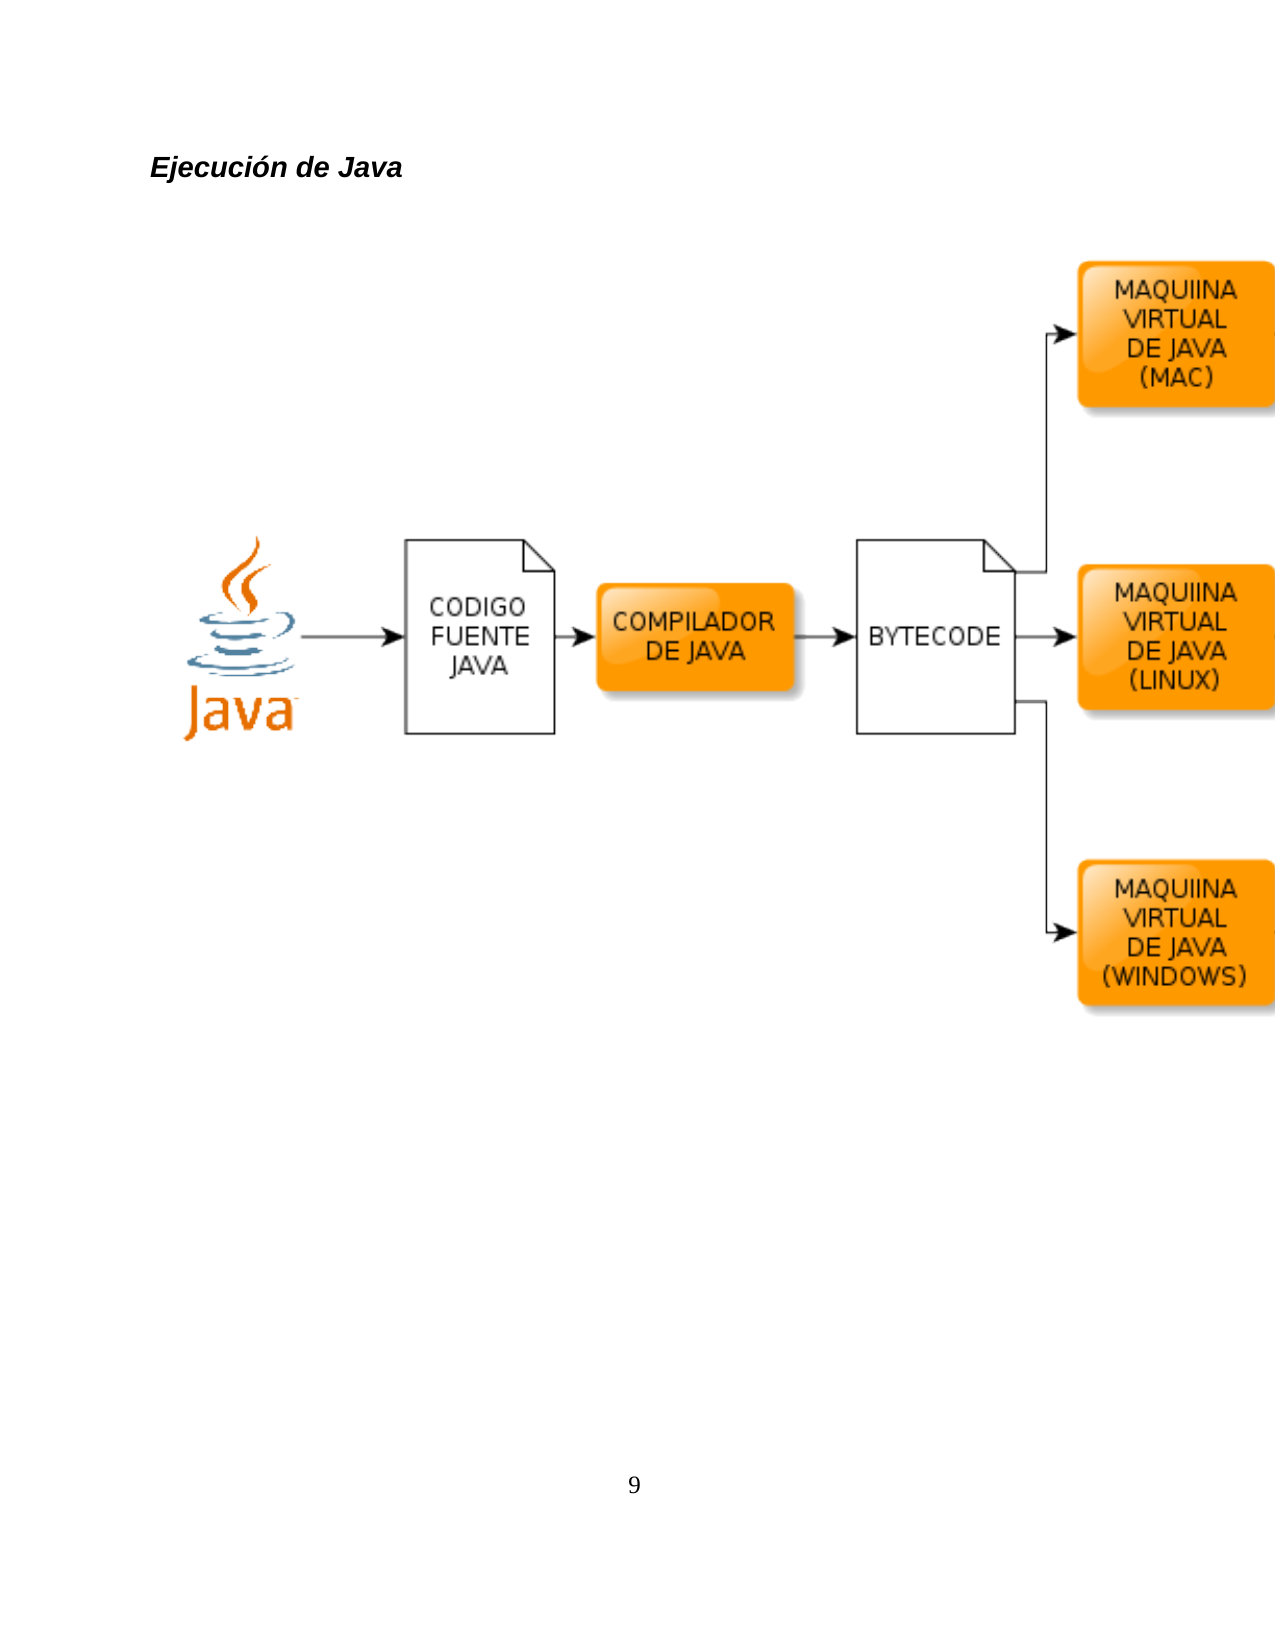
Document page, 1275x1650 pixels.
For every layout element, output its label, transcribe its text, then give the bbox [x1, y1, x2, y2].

picture [150, 196, 1275, 1082]
subtitle Ejecución de Java [150, 150, 1125, 183]
